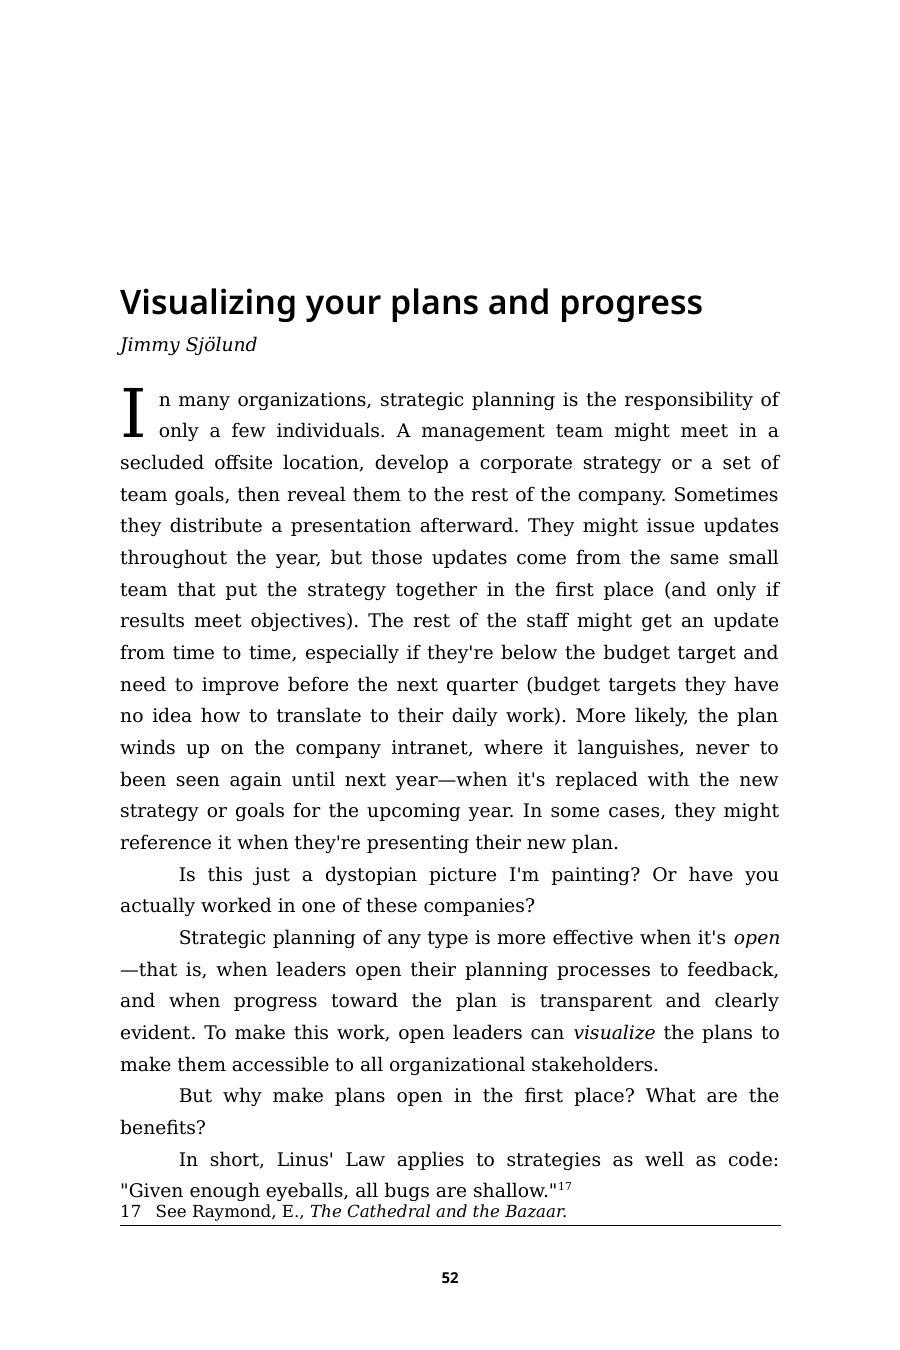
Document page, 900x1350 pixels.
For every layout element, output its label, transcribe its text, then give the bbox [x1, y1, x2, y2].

text Is this just a dystopian picture I'm painting? Or have you actually worked in one of these companies? [120, 864, 780, 917]
text See Raymond, E., The Cathedral and the Bazaar. [120, 1202, 780, 1222]
text In short, Linus' Law applies to strategies as well as code: "Given enough eyeballs, all bugs are shallow." [120, 1149, 780, 1202]
text Jimmy Sjölund [120, 334, 780, 356]
text But why make plans open in the first place? What are the benefits? [120, 1085, 780, 1139]
subtitle Visualizing your plans and progress [120, 283, 780, 322]
text Strategic planning of any type is more effective when it's open—that is, when leaders open their planning processes to feedback, and when progress toward the plan is transparent and clearly evident. To make this work, open leaders can visualize the plans to make them accessible to all organizational stakeholders. [120, 927, 780, 1076]
text In many organizations, strategic planning is the responsibility of only a few individuals. A management team might meet in a secluded offsite location, develop a corporate strategy or a set of team goals, then reveal them to the rest of the company. Sometimes they distribute a presentation afterward. They might issue updates throughout the year, but those updates come from the same small team that put the strategy together in the first place (and only if results meet objectives). The rest of the staff might get an update from time to time, especially if they're below the budget target and need to improve before the next quarter (budget targets they have no idea how to translate to their daily work). More likely, the plan winds up on the company intranet, where it languishes, never to been seen again until next year—when it's replaced with the new strategy or goals for the upcoming year. In some cases, they might reference it when they're presenting their new plan. [120, 389, 780, 854]
